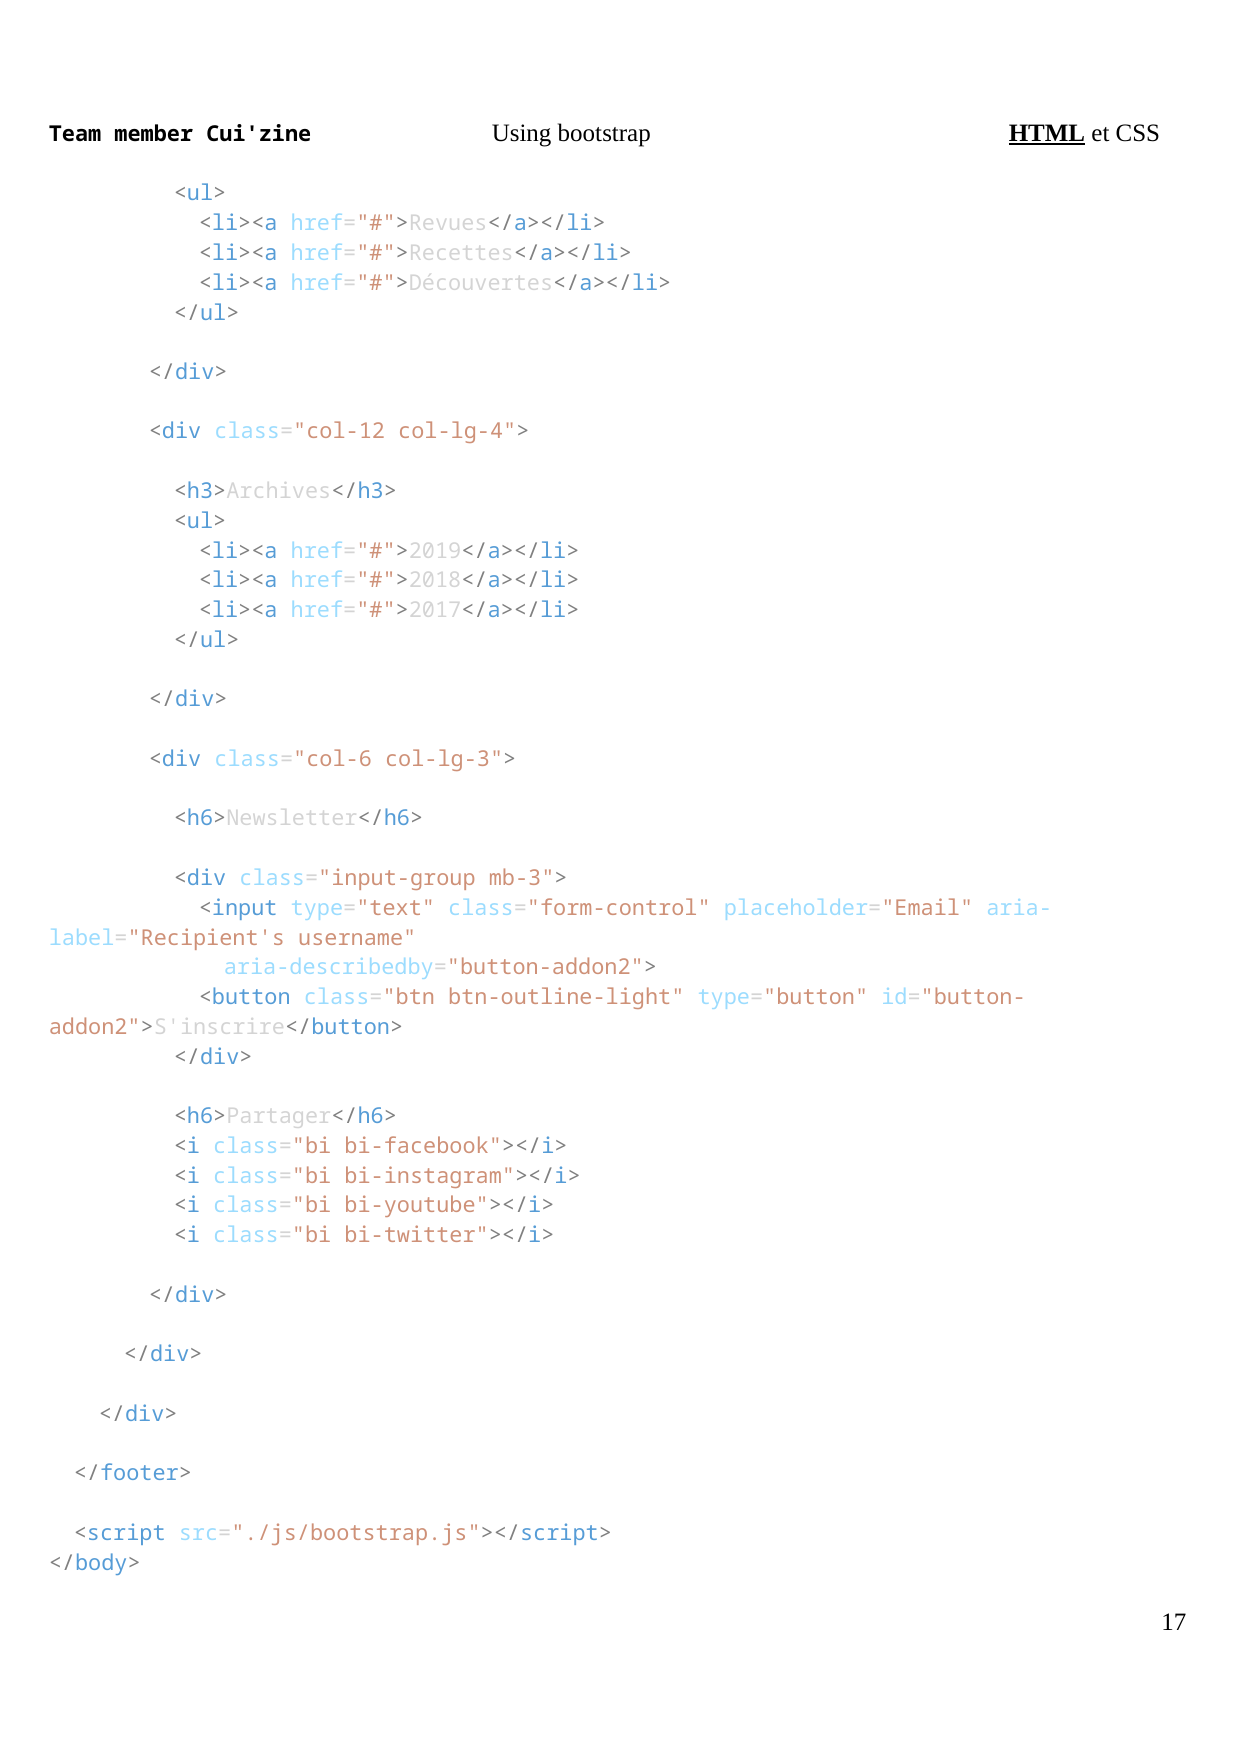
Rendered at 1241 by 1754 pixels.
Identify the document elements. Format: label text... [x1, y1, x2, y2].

text <i class="bi bi-facebook"></i> [48, 1130, 1186, 1160]
text <ul> [48, 177, 1186, 207]
text </div> [48, 356, 1186, 386]
text </div> [48, 683, 1186, 713]
text <i class="bi bi-twitter"></i> [48, 1219, 1186, 1249]
text </div> [48, 1398, 1186, 1427]
text <h6>Partager</h6> [48, 1100, 1186, 1130]
text </div> [48, 1041, 1186, 1070]
text </ul> [48, 297, 1186, 326]
text </footer> [48, 1457, 1186, 1487]
text <ul> [48, 505, 1186, 534]
text <i class="bi bi-youtube"></i> [48, 1189, 1186, 1219]
text <li><a href="#">Recettes</a></li> [48, 237, 1186, 267]
text aria-describedby="button-addon2"> [48, 951, 1186, 981]
text <div class="col-12 col-lg-4"> [48, 416, 1186, 445]
text </ul> [48, 624, 1186, 654]
text <li><a href="#">2017</a></li> [48, 594, 1186, 624]
text <li><a href="#">Revues</a></li> [48, 207, 1186, 237]
text <h6>Newsletter</h6> [48, 802, 1186, 832]
text <button class="btn btn-outline-light" type="button" id="button-addon2">S'inscrire</button> [48, 981, 1186, 1041]
text <script src="./js/bootstrap.js"></script> [48, 1517, 1186, 1546]
text <li><a href="#">Découvertes</a></li> [48, 267, 1186, 297]
text <li><a href="#">2019</a></li> [48, 534, 1186, 564]
text <li><a href="#">2018</a></li> [48, 564, 1186, 594]
text </body> [48, 1546, 1186, 1576]
text <h3>Archives</h3> [48, 475, 1186, 505]
text <div class="input-group mb-3"> [48, 862, 1186, 892]
text </div> [48, 1279, 1186, 1308]
text <i class="bi bi-instagram"></i> [48, 1160, 1186, 1189]
text <div class="col-6 col-lg-3"> [48, 743, 1186, 773]
text </div> [48, 1338, 1186, 1368]
text <input type="text" class="form-control" placeholder="Email" aria-label="Recipient's username" [48, 892, 1186, 951]
